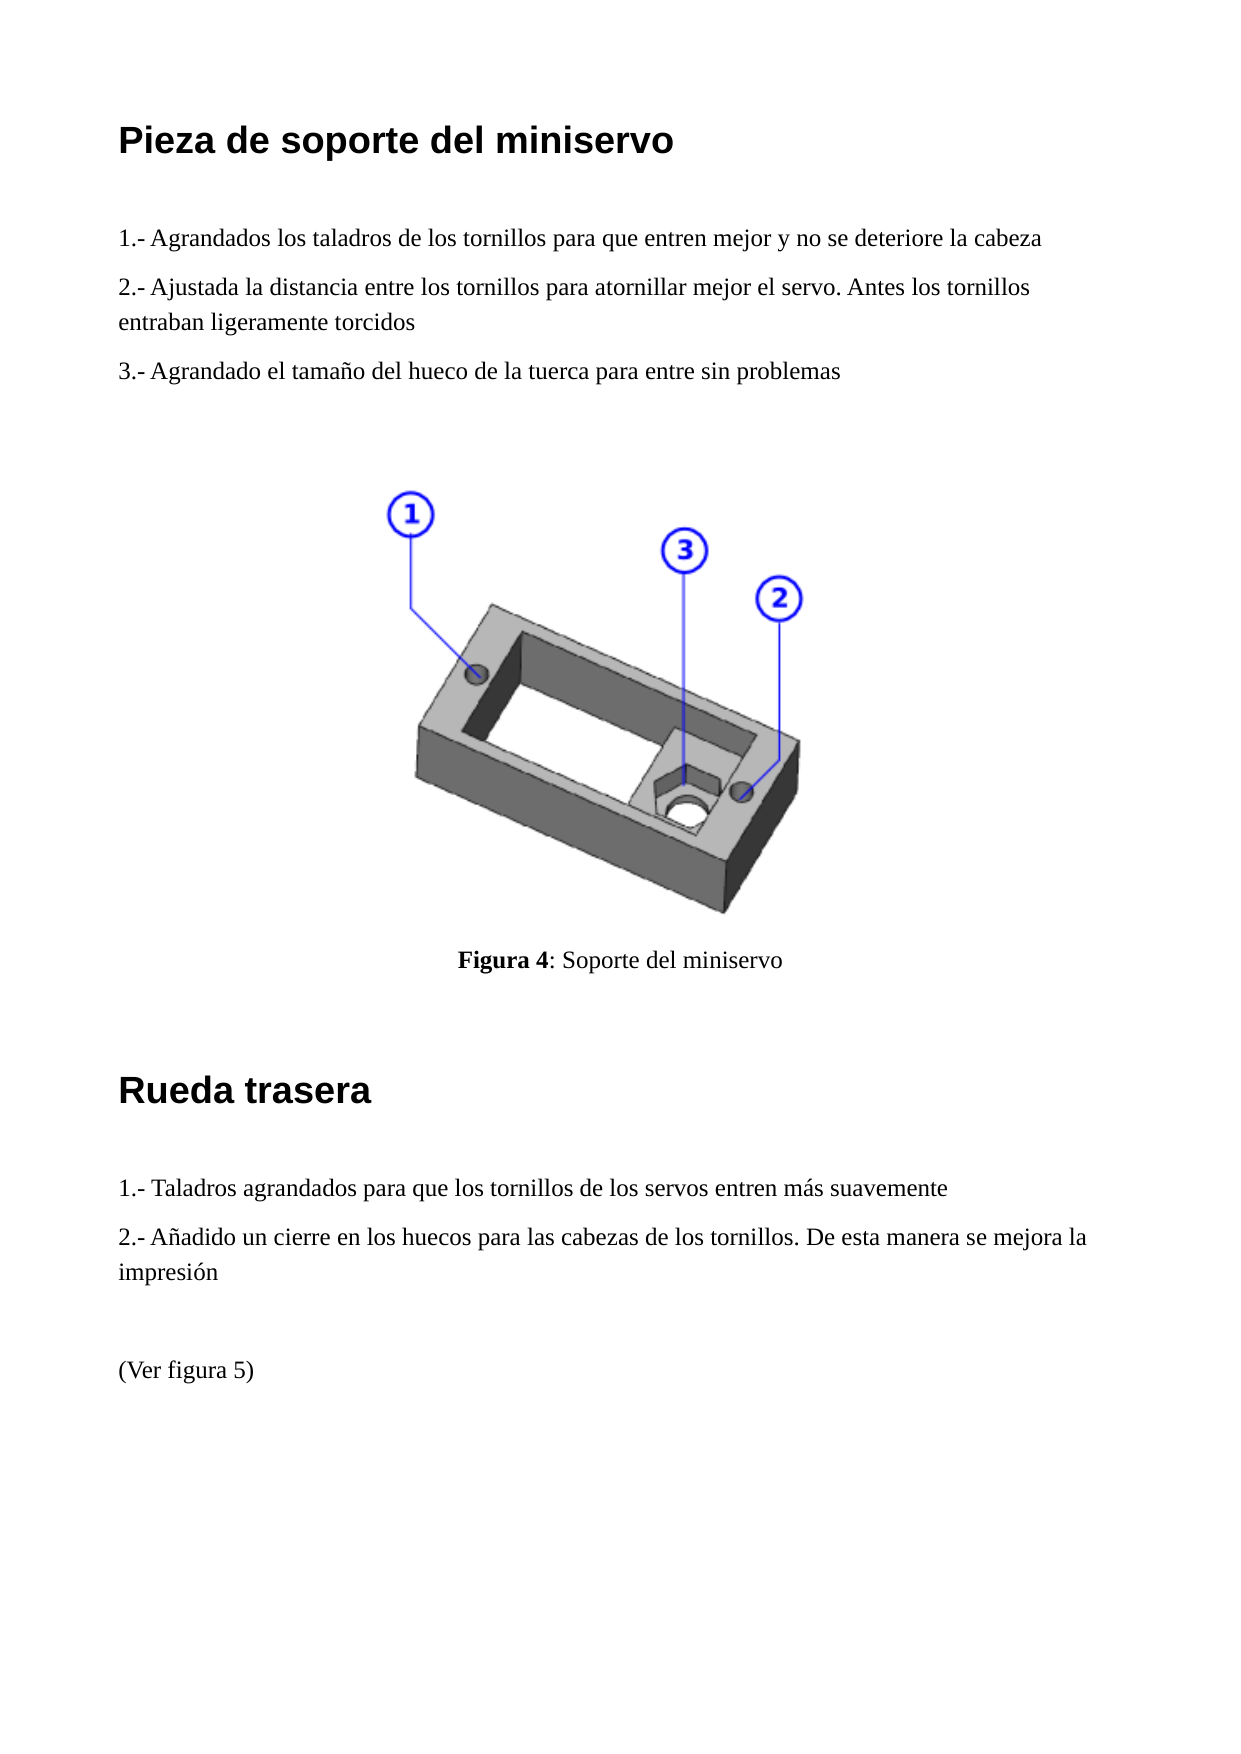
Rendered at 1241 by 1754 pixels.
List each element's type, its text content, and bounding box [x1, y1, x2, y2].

subtitle Rueda trasera [118, 1068, 1122, 1111]
text (Ver figura 5) [118, 1355, 1122, 1383]
text 2.- Añadido un cierre en los huecos para las cabezas de los tornillos. De esta manera se mejora la impresión [118, 1222, 1122, 1285]
text 1.- Agrandados los taladros de los tornillos para que entren mejor y no se deteriore la cabeza [118, 223, 1122, 252]
subtitle Pieza de soporte del miniservo [118, 118, 1122, 162]
text 2.- Ajustada la distancia entre los tornillos para atornillar mejor el servo. Antes los tornillos entraban ligeramente torcidos [118, 272, 1122, 336]
text Figura 4: Soporte del miniservo [118, 945, 1122, 973]
picture [355, 477, 839, 942]
text 1.- Taladros agrandados para que los tornillos de los servos entren más suavemente [118, 1173, 1122, 1202]
text 3.- Agrandado el tamaño del hueco de la tuerca para entre sin problemas [118, 356, 1122, 385]
